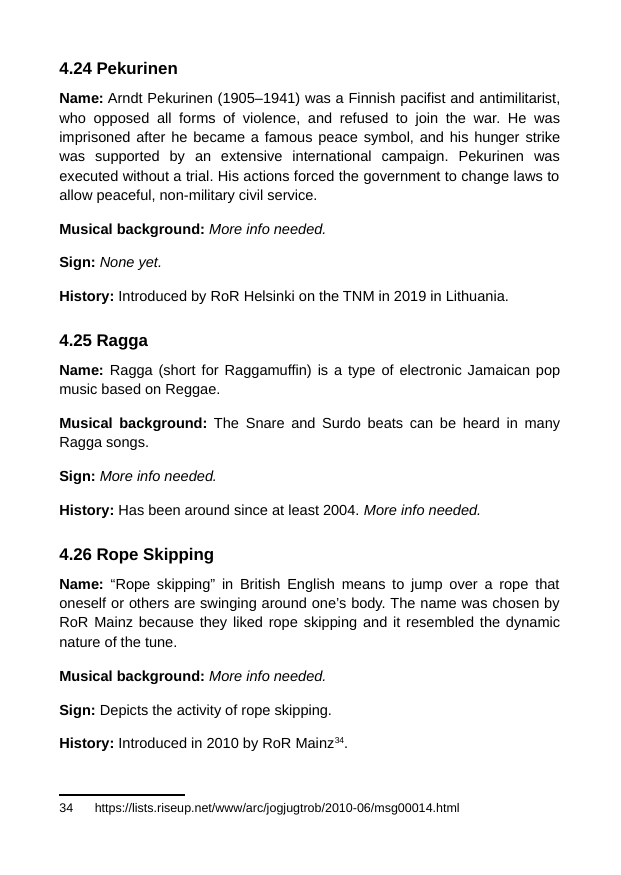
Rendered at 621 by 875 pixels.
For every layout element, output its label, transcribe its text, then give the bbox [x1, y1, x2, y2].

subtitle Pekurinen [59, 59, 561, 78]
text History: Introduced by RoR Helsinki on the TNM in 2019 in Lithuania. [59, 288, 561, 305]
text Musical background: More info needed. [59, 220, 561, 237]
text https://lists.riseup.net/www/arc/jogjugtrob/2010-06/msg00014.html [59, 801, 561, 815]
text Musical background: More info needed. [59, 667, 561, 684]
text Name: Arndt Pekurinen (1905–1941) was a Finnish pacifist and antimilitarist, who opposed all forms of violence, and refused to join the war. He was imprisoned after he became a famous peace symbol, and his hunger strike was supported by an extensive international campaign. Pekurinen was executed without a trial. His actions forced the government to change laws to allow peaceful, non-military civil service. [59, 90, 561, 203]
subtitle Ragga [59, 331, 561, 350]
text Sign: Depicts the activity of rope skipping. [59, 701, 561, 718]
text Musical background: The Snare and Surdo beats can be heard in many Ragga songs. [59, 415, 561, 451]
text Sign: None yet. [59, 254, 561, 271]
text Name: Ragga (short for Raggamuffin) is a type of electronic Jamaican pop music based on Reggae. [59, 362, 561, 398]
subtitle Rope Skipping [59, 544, 561, 564]
text History: Introduced in 2010 by RoR Mainz. [59, 735, 561, 752]
text Sign: More info needed. [59, 468, 561, 485]
text History: Has been around since at least 2004. More info needed. [59, 502, 561, 519]
text Name: “Rope skipping” in British English means to jump over a rope that oneself or others are swinging around one’s body. The name was chosen by RoR Mainz because they liked rope skipping and it resembled the dynamic nature of the tune. [59, 576, 561, 650]
